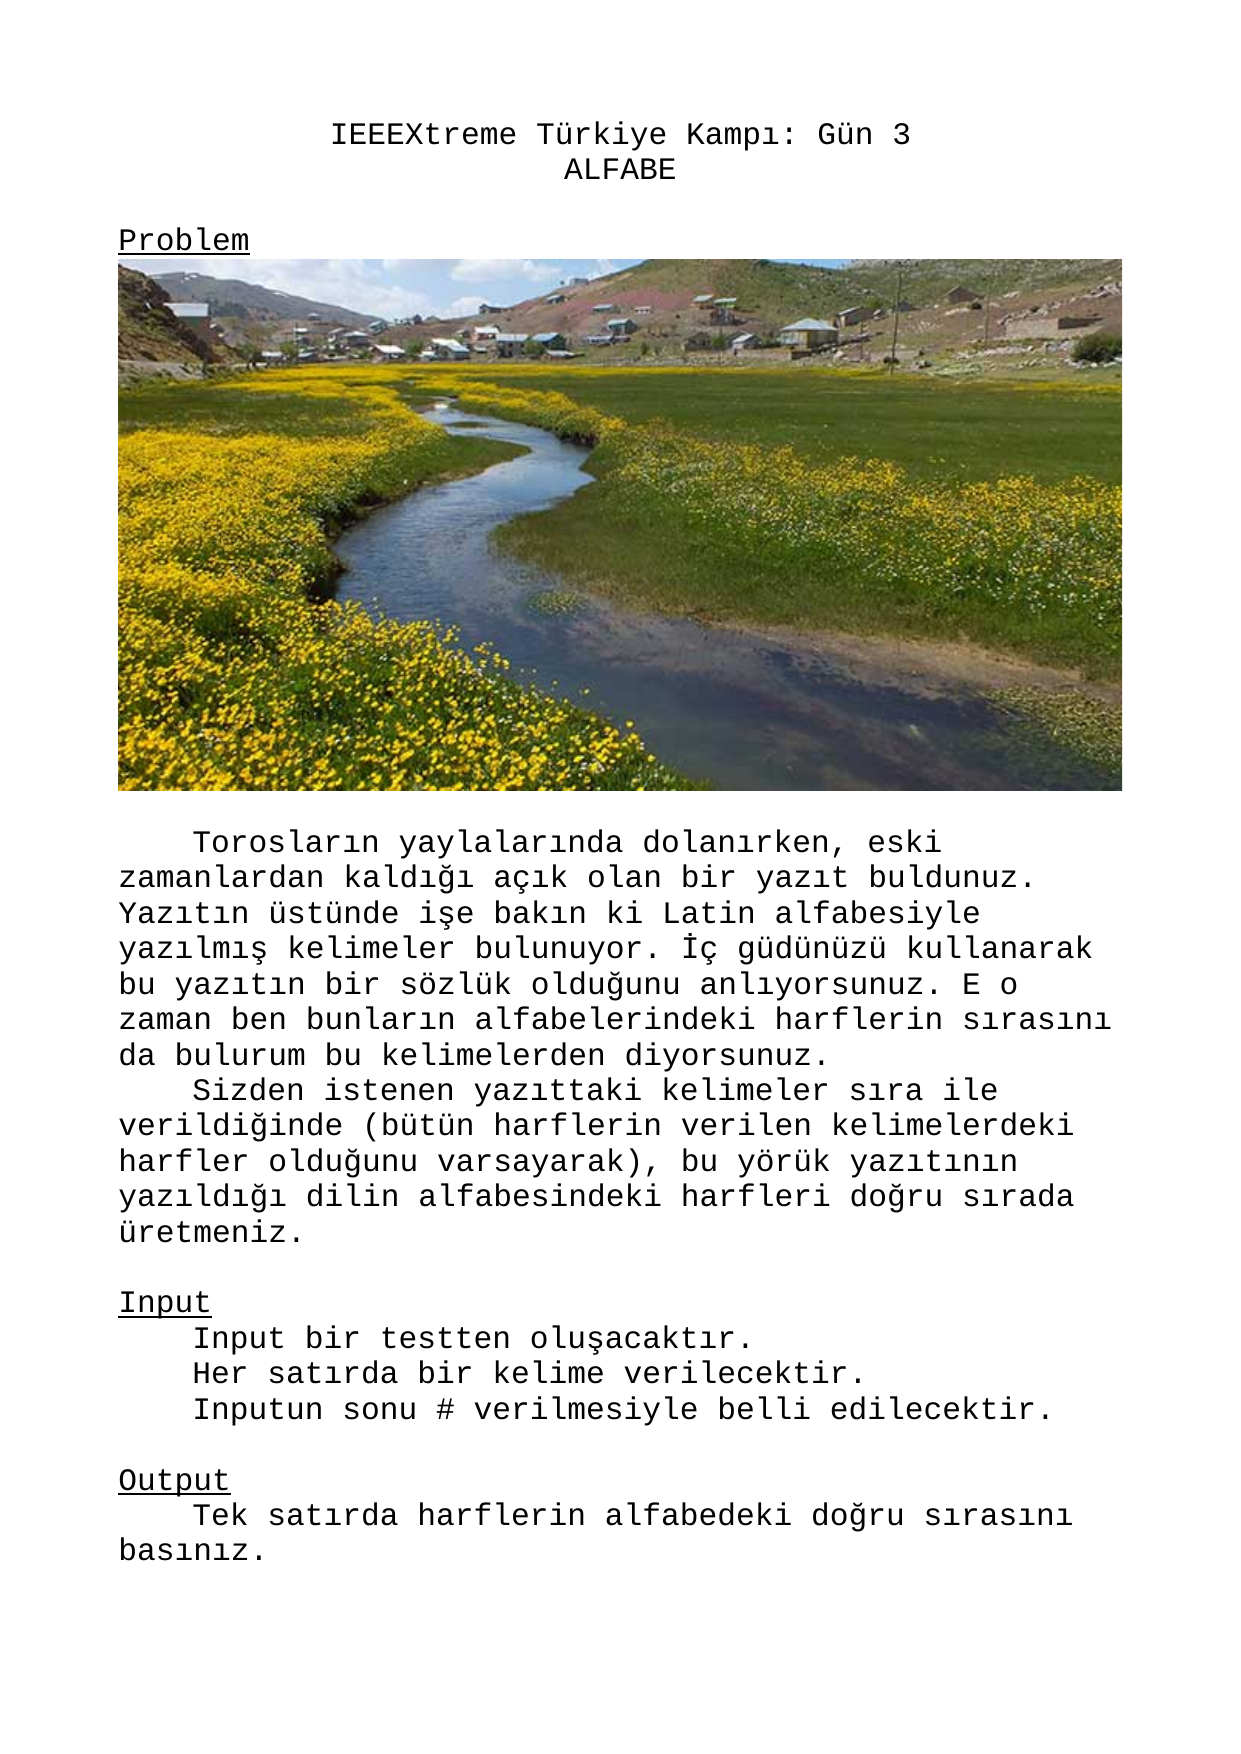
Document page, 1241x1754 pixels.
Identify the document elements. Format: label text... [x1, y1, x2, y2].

text Problem [118, 224, 1122, 259]
text ALFABE [118, 153, 1122, 189]
text Input [118, 1287, 1122, 1322]
text Sizden istenen yazıttaki kelimeler sıra ile verildiğinde (bütün harflerin verilen kelimelerdeki harfler olduğunu varsayarak), bu yörük yazıtının yazıldığı dilin alfabesindeki harfleri doğru sırada üretmeniz. [118, 1074, 1122, 1251]
picture [118, 259, 1123, 791]
text Inputun sonu # verilmesiyle belli edilecektir. [118, 1393, 1122, 1428]
text Input bir testten oluşacaktır. [118, 1322, 1122, 1358]
text Torosların yaylalarında dolanırken, eski zamanlardan kaldığı açık olan bir yazıt buldunuz. Yazıtın üstünde işe bakın ki Latin alfabesiyle yazılmış kelimeler bulunuyor. İç güdünüzü kullanarak bu yazıtın bir sözlük olduğunu anlıyorsunuz. E o zaman ben bunların alfabelerindeki harflerin sırasını da bulurum bu kelimelerden diyorsunuz. [118, 826, 1122, 1074]
text Tek satırda harflerin alfabedeki doğru sırasını basınız. [118, 1499, 1122, 1570]
text Output [118, 1464, 1122, 1499]
text IEEEXtreme Türkiye Kampı: Gün 3 [118, 118, 1122, 153]
text Her satırda bir kelime verilecektir. [118, 1358, 1122, 1393]
